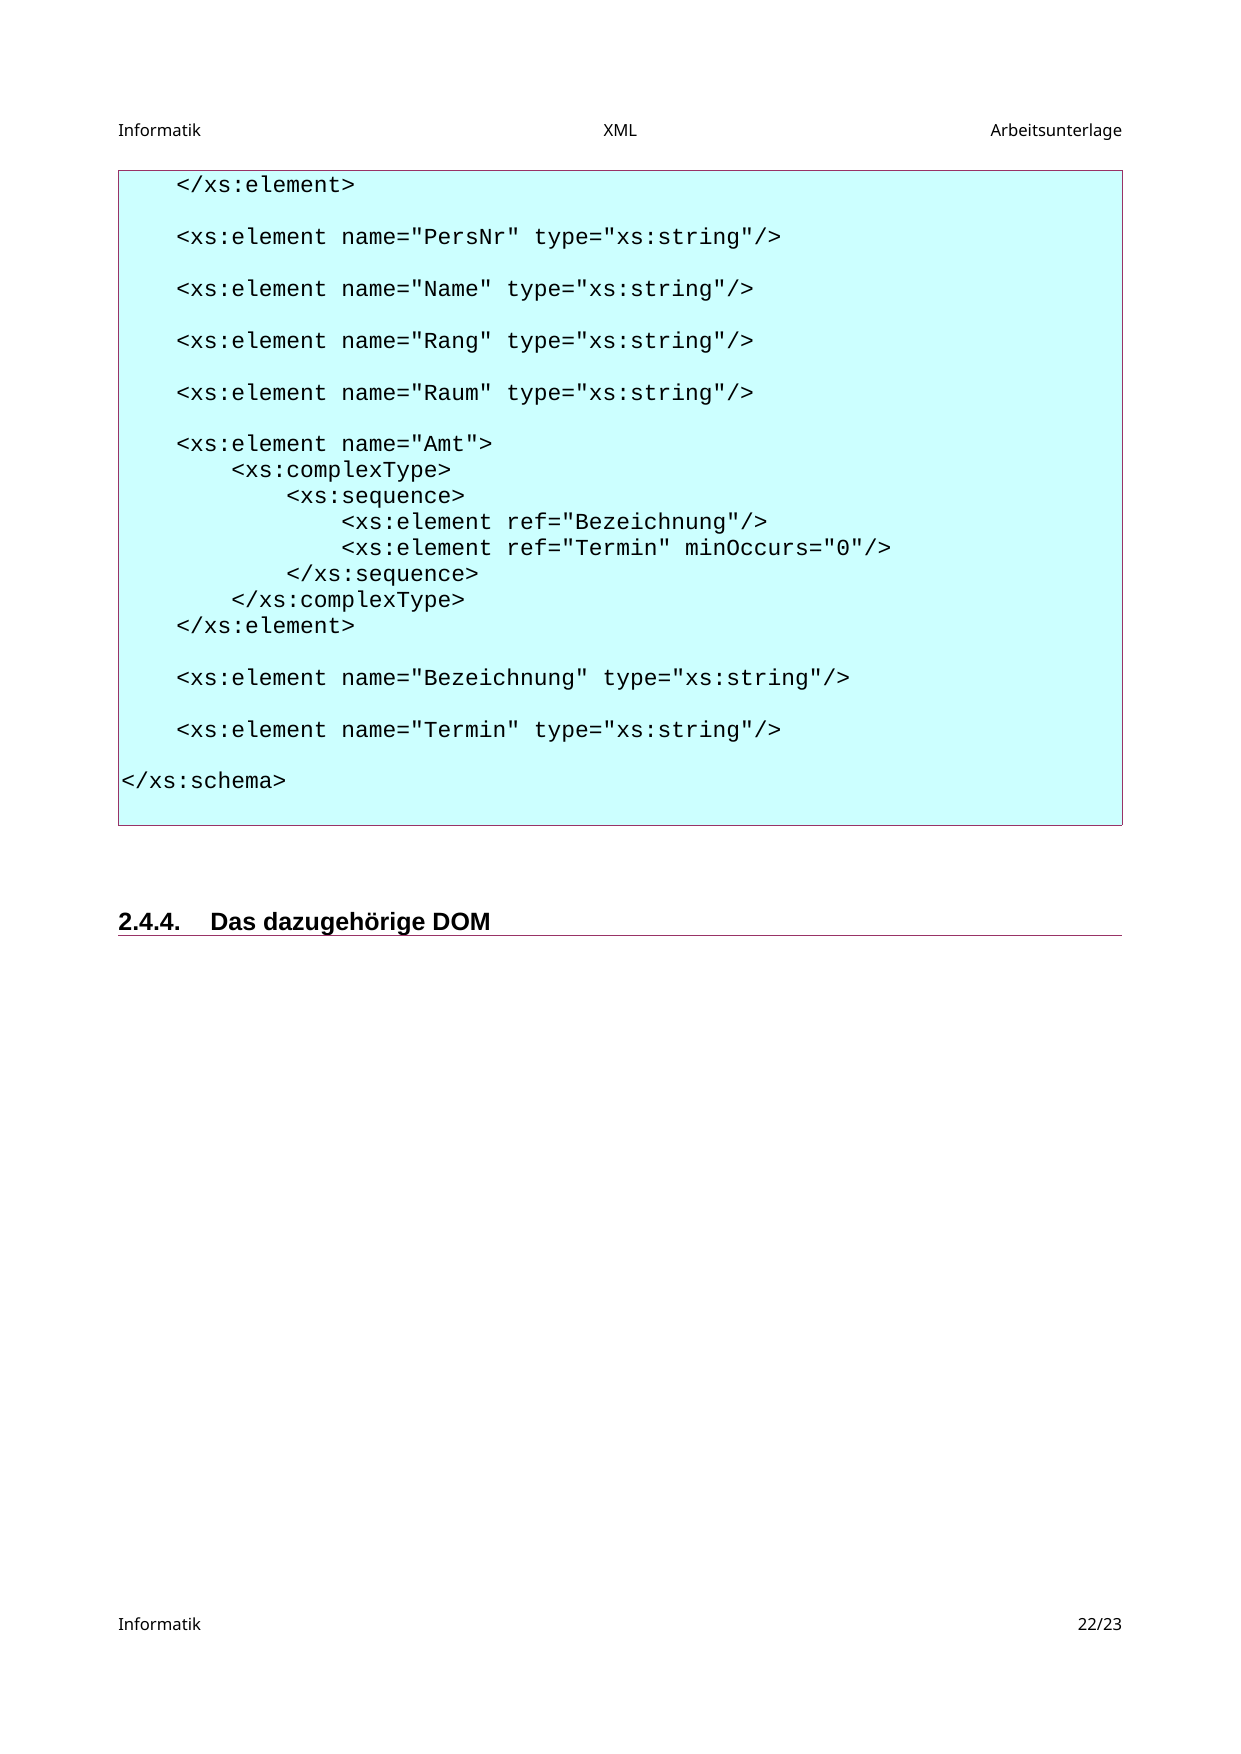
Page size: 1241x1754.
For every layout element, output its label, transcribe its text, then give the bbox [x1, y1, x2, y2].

text <xs:element name="Amt"> [119, 430, 1122, 456]
text <xs:element name="Rang" type="xs:string"/> [119, 326, 1122, 352]
text </xs:sequence> [119, 559, 1122, 585]
subtitle Das dazugehörige DOM [118, 907, 1122, 935]
text <xs:element name="Raum" type="xs:string"/> [119, 378, 1122, 404]
text <xs:element name="PersNr" type="xs:string"/> [119, 222, 1122, 248]
text </xs:schema> [119, 767, 1122, 793]
text <xs:element name="Bezeichnung" type="xs:string"/> [119, 663, 1122, 689]
text <xs:element name="Termin" type="xs:string"/> [119, 715, 1122, 741]
text <xs:sequence> [119, 482, 1122, 507]
text </xs:element> [119, 171, 1122, 196]
text <xs:element ref="Bezeichnung"/> [119, 507, 1122, 533]
text </xs:element> [119, 611, 1122, 637]
text <xs:complexType> [119, 456, 1122, 482]
text <xs:element ref="Termin" minOccurs="0"/> [119, 533, 1122, 559]
text </xs:complexType> [119, 585, 1122, 611]
text <xs:element name="Name" type="xs:string"/> [119, 274, 1122, 300]
